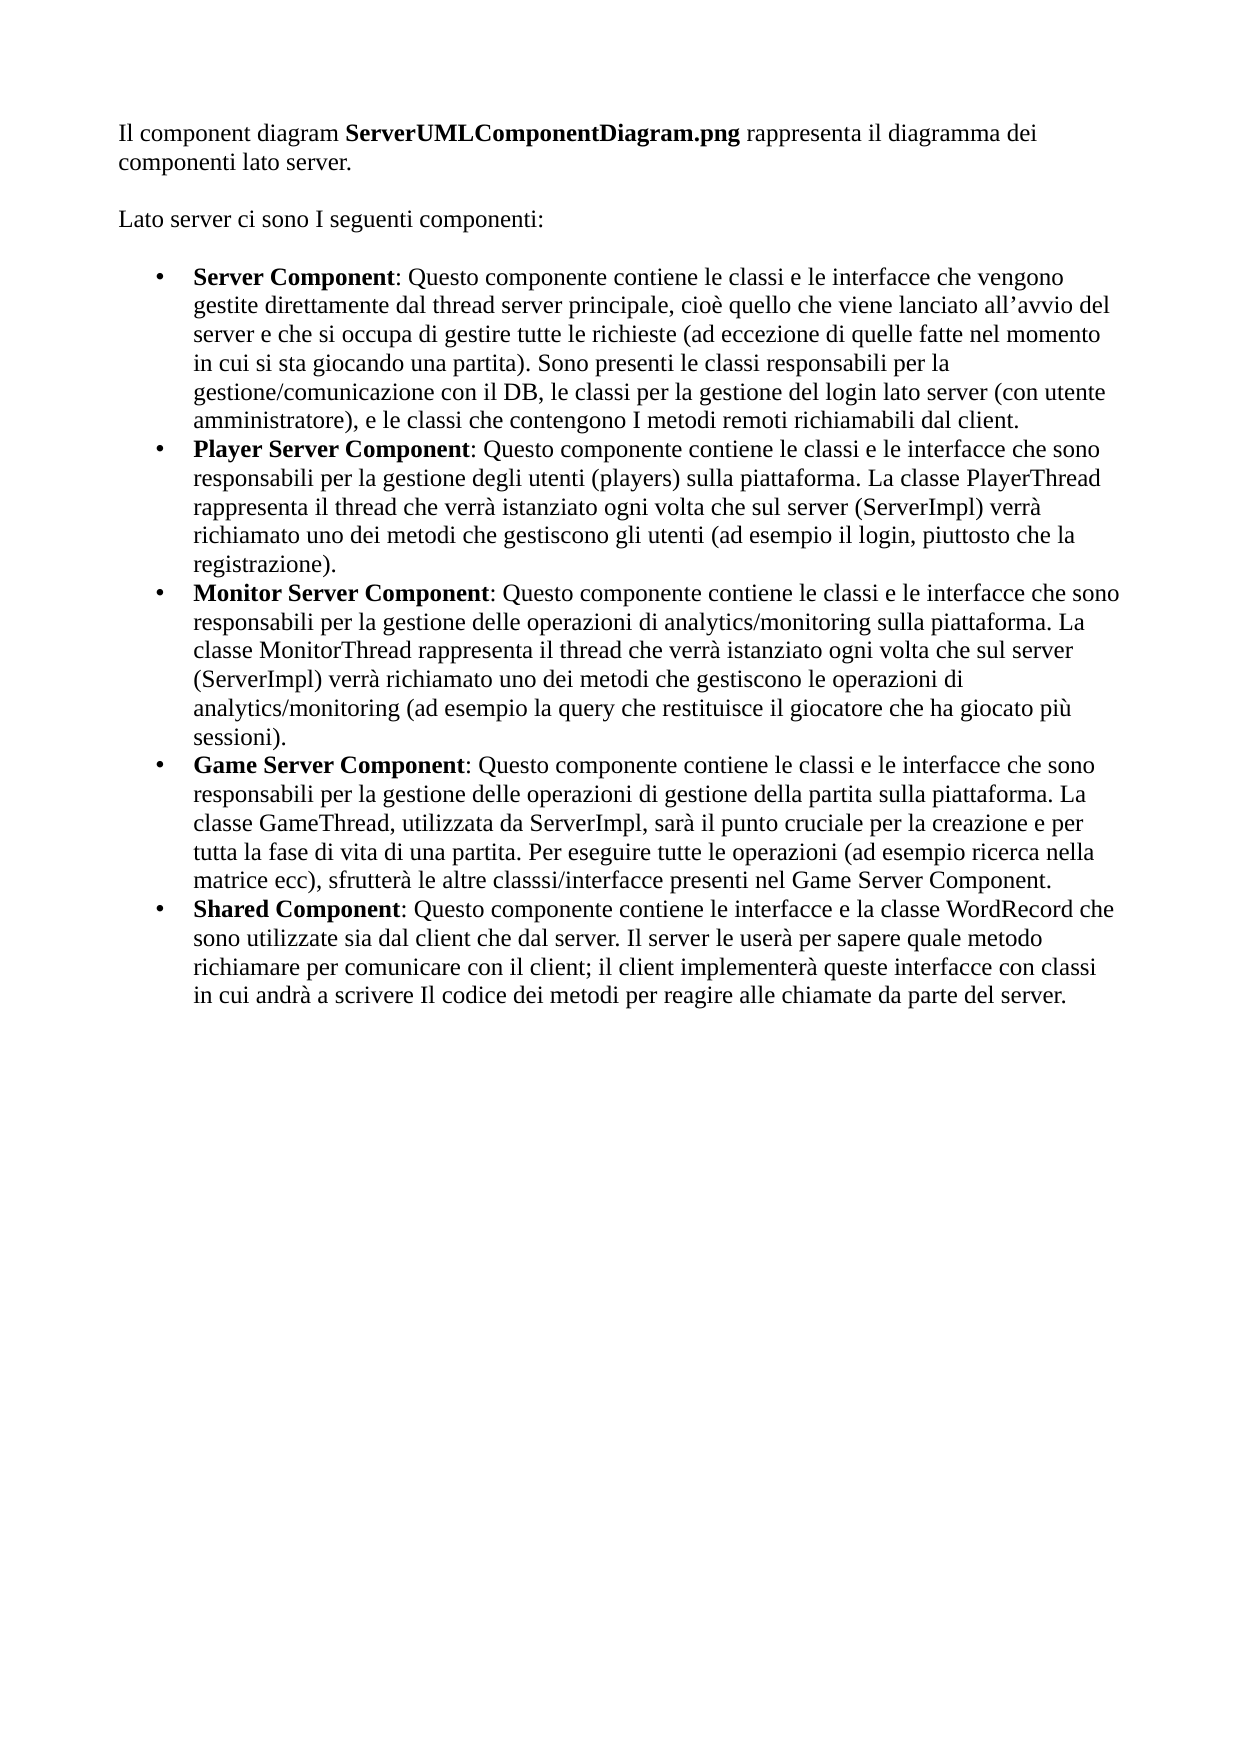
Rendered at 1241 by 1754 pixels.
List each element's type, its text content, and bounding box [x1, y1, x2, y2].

text Il component diagram ServerUMLComponentDiagram.png rappresenta il diagramma dei componenti lato server. [118, 118, 1122, 176]
list Monitor Server Component: Questo componente contiene le classi e le interfacce che sono responsabili per la gestione delle operazioni di analytics/monitoring sulla piattaforma. La classe MonitorThread rappresenta il thread che verrà istanziato ogni volta che sul server (ServerImpl) verrà richiamato uno dei metodi che gestiscono le operazioni di analytics/monitoring (ad esempio la query che restituisce il giocatore che ha giocato più sessioni). [156, 578, 1122, 751]
list Player Server Component: Questo componente contiene le classi e le interfacce che sono responsabili per la gestione degli utenti (players) sulla piattaforma. La classe PlayerThread rappresenta il thread che verrà istanziato ogni volta che sul server (ServerImpl) verrà richiamato uno dei metodi che gestiscono gli utenti (ad esempio il login, piuttosto che la registrazione). [156, 434, 1122, 578]
list Game Server Component: Questo componente contiene le classi e le interfacce che sono responsabili per la gestione delle operazioni di gestione della partita sulla piattaforma. La classe GameThread, utilizzata da ServerImpl, sarà il punto cruciale per la creazione e per tutta la fase di vita di una partita. Per eseguire tutte le operazioni (ad esempio ricerca nella matrice ecc), sfrutterà le altre classsi/interfacce presenti nel Game Server Component. [156, 751, 1122, 894]
list Shared Component: Questo componente contiene le interfacce e la classe WordRecord che sono utilizzate sia dal client che dal server. Il server le userà per sapere quale metodo richiamare per comunicare con il client; il client implementerà queste interfacce con classi in cui andrà a scrivere Il codice dei metodi per reagire alle chiamate da parte del server. [156, 894, 1122, 1009]
text Lato server ci sono I seguenti componenti: [118, 204, 1122, 233]
list Server Component: Questo componente contiene le classi e le interfacce che vengono gestite direttamente dal thread server principale, cioè quello che viene lanciato all’avvio del server e che si occupa di gestire tutte le richieste (ad eccezione di quelle fatte nel momento in cui si sta giocando una partita). Sono presenti le classi responsabili per la gestione/comunicazione con il DB, le classi per la gestione del login lato server (con utente amministratore), e le classi che contengono I metodi remoti richiamabili dal client. [156, 262, 1122, 434]
